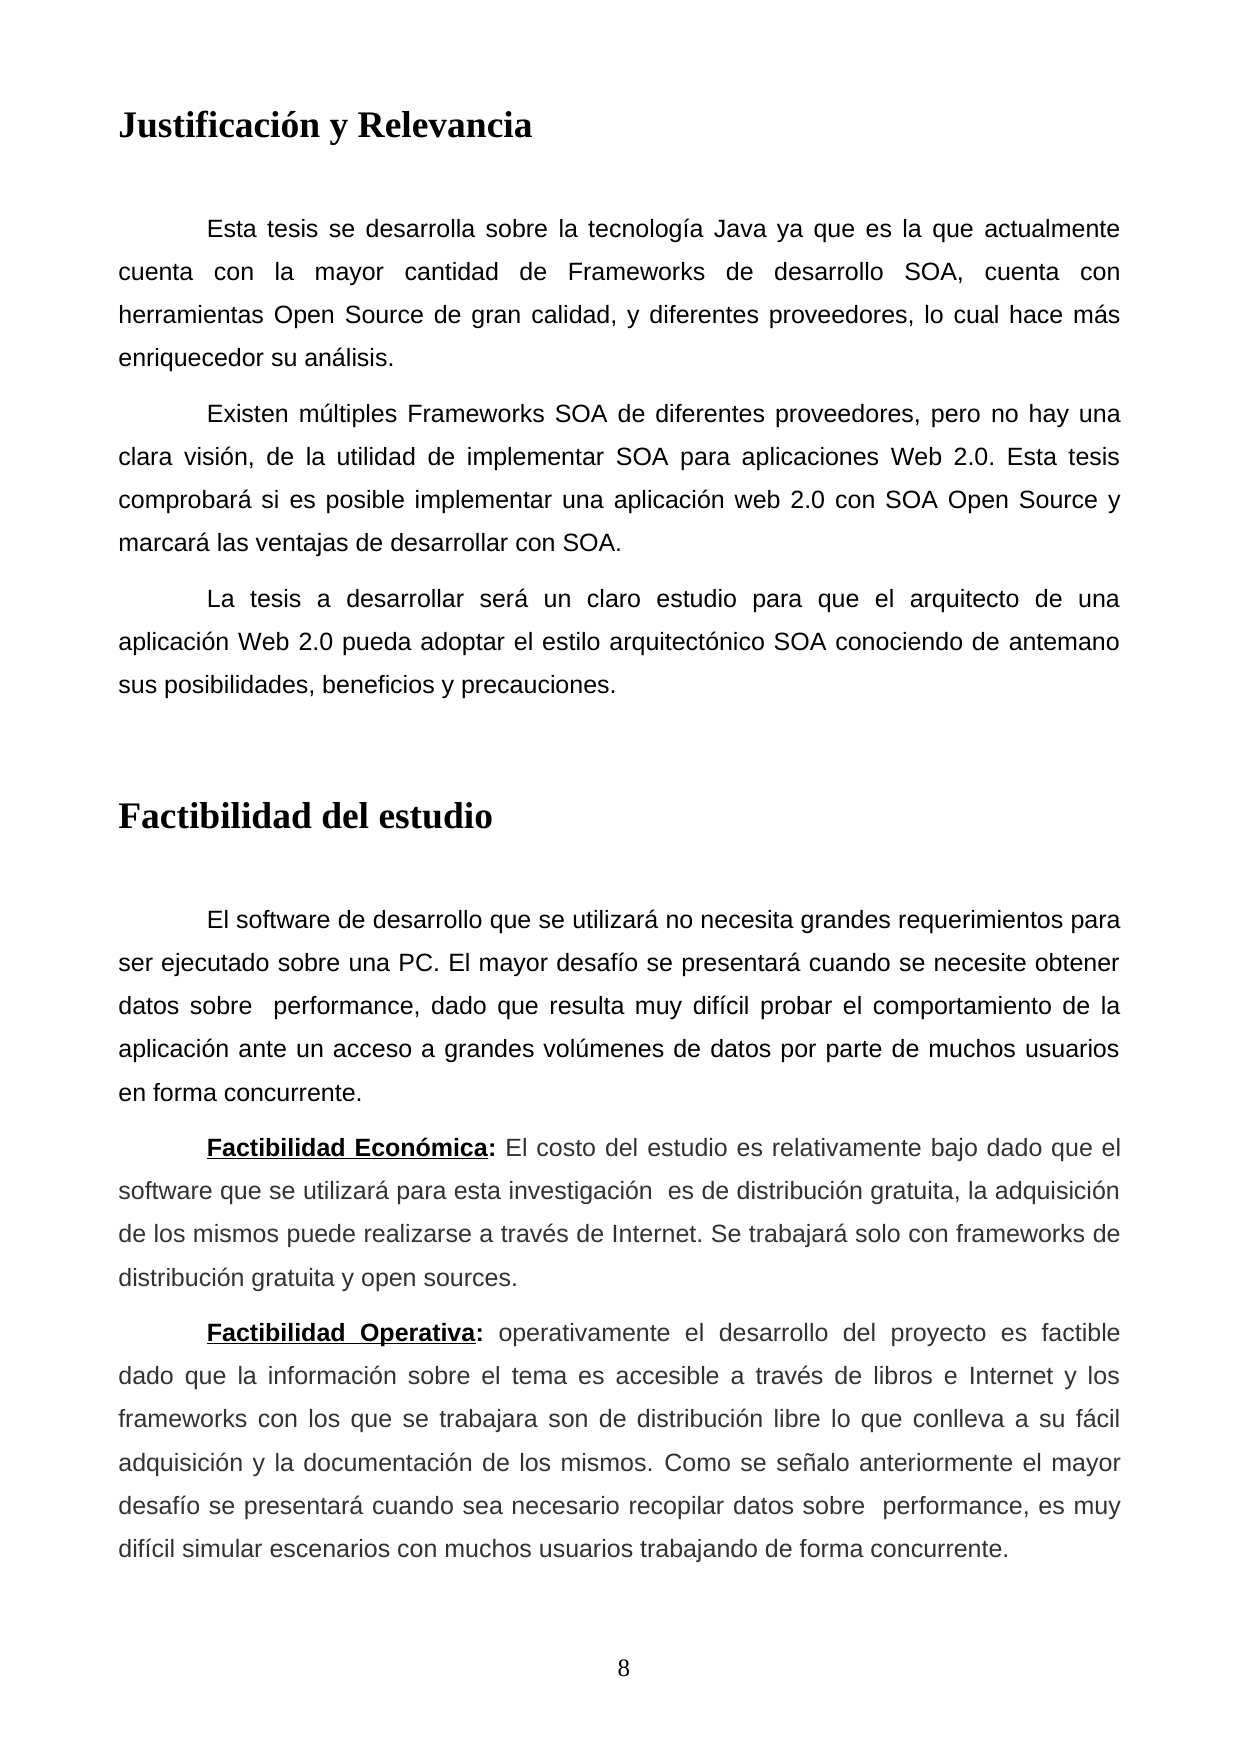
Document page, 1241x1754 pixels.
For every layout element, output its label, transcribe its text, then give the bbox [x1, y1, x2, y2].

text Existen múltiples Frameworks SOA de diferentes proveedores, pero no hay una clara visión, de la utilidad de implementar SOA para aplicaciones Web 2.0. Esta tesis comprobará si es posible implementar una aplicación web 2.0 con SOA Open Source y marcará las ventajas de desarrollar con SOA. [118, 399, 1122, 557]
text La tesis a desarrollar será un claro estudio para que el arquitecto de una aplicación Web 2.0 pueda adoptar el estilo arquitectónico SOA conociendo de antemano sus posibilidades, beneficios y precauciones. [118, 584, 1122, 699]
text Factibilidad Operativa: operativamente el desarrollo del proyecto es factible dado que la información sobre el tema es accesible a través de libros e Internet y los frameworks con los que se trabajara son de distribución libre lo que conlleva a su fácil adquisición y la documentación de los mismos. Como se señalo anteriormente el mayor desafío se presentará cuando sea necesario recopilar datos sobre performance, es muy difícil simular escenarios con muchos usuarios trabajando de forma concurrente. [118, 1318, 1122, 1563]
text Factibilidad Económica: El costo del estudio es relativamente bajo dado que el software que se utilizará para esta investigación es de distribución gratuita, la adquisición de los mismos puede realizarse a través de Internet. Se trabajará solo con frameworks de distribución gratuita y open sources. [118, 1133, 1122, 1291]
text Esta tesis se desarrolla sobre la tecnología Java ya que es la que actualmente cuenta con la mayor cantidad de Frameworks de desarrollo SOA, cuenta con herramientas Open Source de gran calidad, y diferentes proveedores, lo cual hace más enriquecedor su análisis. [118, 214, 1122, 372]
text El software de desarrollo que se utilizará no necesita grandes requerimientos para ser ejecutado sobre una PC. El mayor desafío se presentará cuando se necesite obtener datos sobre performance, dado que resulta muy difícil probar el comportamiento de la aplicación ante un acceso a grandes volúmenes de datos por parte de muchos usuarios en forma concurrente. [118, 905, 1122, 1106]
subtitle Factibilidad del estudio [118, 794, 1122, 837]
subtitle Justificación y Relevancia [118, 103, 1122, 146]
